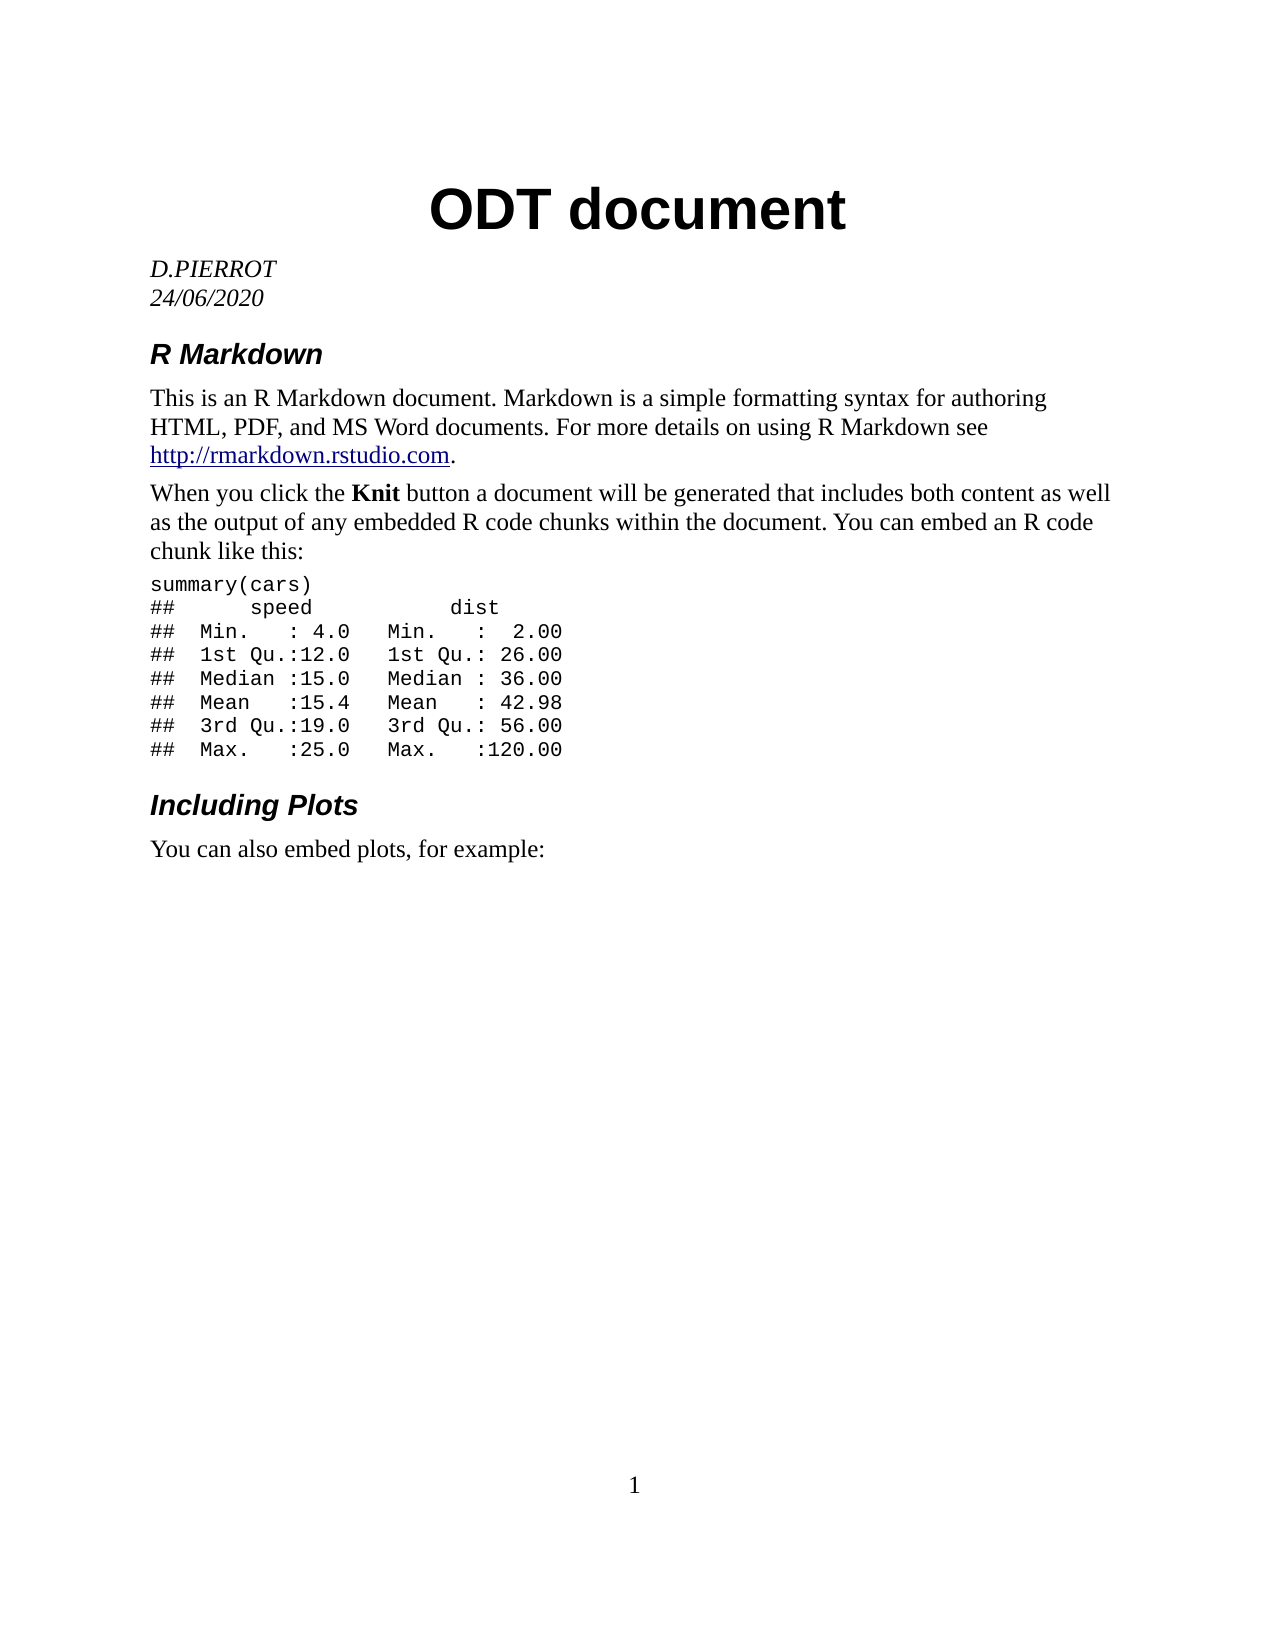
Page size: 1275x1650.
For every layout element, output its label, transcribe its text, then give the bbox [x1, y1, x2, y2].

text This is an R Markdown document. Markdown is a simple formatting syntax for authoring HTML, PDF, and MS Word documents. For more details on using R Markdown see http://rmarkdown.rstudio.com. [150, 383, 1125, 469]
text When you click the Knit button a document will be generated that includes both content as well as the output of any embedded R code chunks within the document. You can embed an R code chunk like this: [150, 478, 1125, 564]
subtitle Including Plots [150, 788, 1125, 821]
text ## 3rd Qu.:19.0 3rd Qu.: 56.00 [150, 715, 1125, 739]
text ## Min. : 4.0 Min. : 2.00 [150, 621, 1125, 644]
text D.PIERROT [150, 254, 1125, 283]
text summary(cars) [150, 573, 1125, 597]
text ## Mean :15.4 Mean : 42.98 [150, 692, 1125, 715]
text ## Max. :25.0 Max. :120.00 [150, 739, 1125, 763]
text ## speed dist [150, 597, 1125, 621]
text ## Median :15.0 Median : 36.00 [150, 668, 1125, 692]
subtitle R Markdown [150, 337, 1125, 371]
text You can also embed plots, for example: [150, 834, 1125, 862]
title ODT document [150, 175, 1125, 242]
text ## 1st Qu.:12.0 1st Qu.: 26.00 [150, 644, 1125, 668]
text 24/06/2020 [150, 283, 1125, 312]
